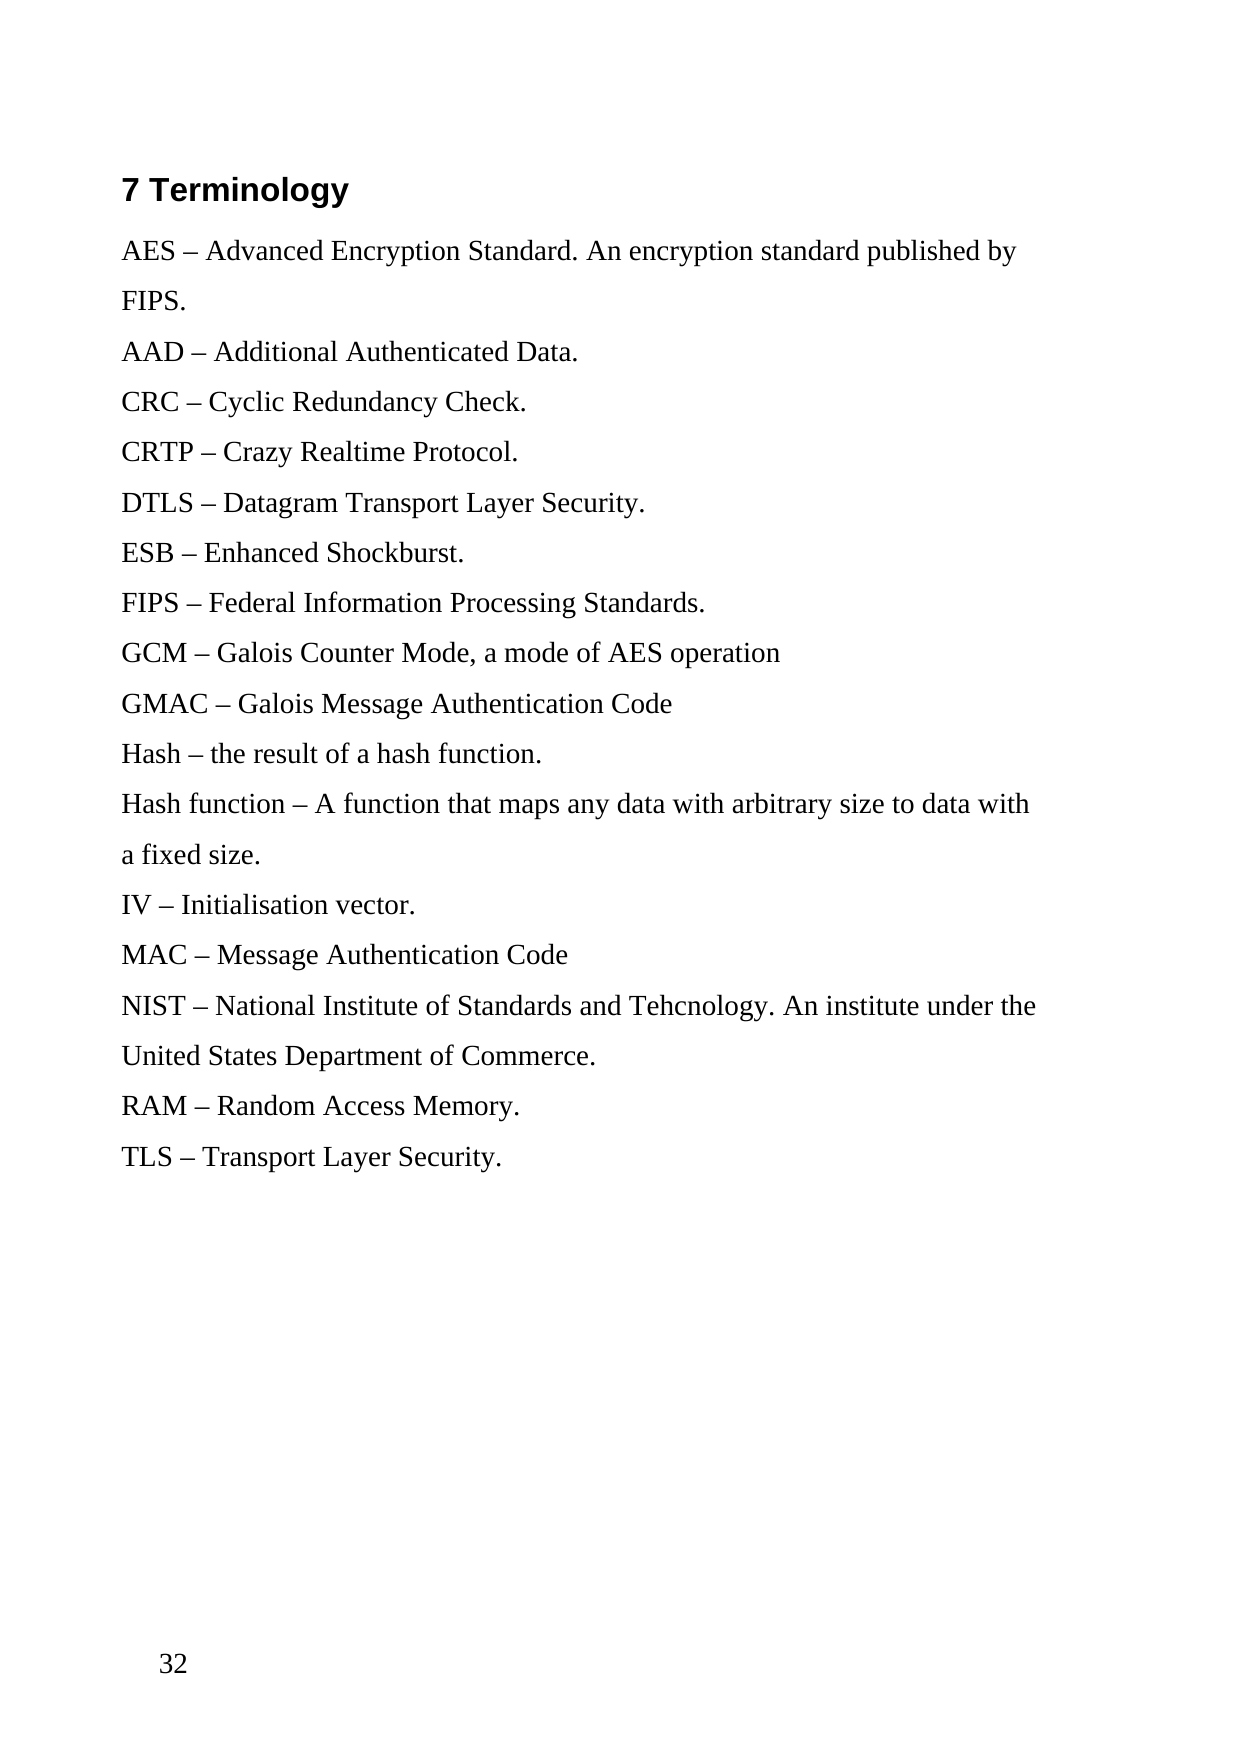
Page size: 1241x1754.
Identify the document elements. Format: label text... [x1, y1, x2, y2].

text Hash – the result of a hash function. [121, 736, 1042, 770]
text GCM – Galois Counter Mode, a mode of AES operation [121, 636, 1042, 669]
text FIPS – Federal Information Processing Standards. [121, 585, 1042, 619]
text Hash function – A function that maps any data with arbitrary size to data with a fixed size. [121, 787, 1042, 870]
text AES – Advanced Encryption Standard. An encryption standard published by FIPS. [121, 233, 1042, 317]
text RAM – Random Access Memory. [121, 1088, 1042, 1122]
text CRTP – Crazy Realtime Protocol. [121, 434, 1042, 468]
text AAD – Additional Authenticated Data. [121, 334, 1042, 367]
text GMAC – Galois Message Authentication Code [121, 686, 1042, 719]
text NIST – National Institute of Standards and Tehcnology. An institute under the United States Department of Commerce. [121, 988, 1042, 1072]
subtitle Terminology [121, 170, 1042, 208]
text IV – Initialisation vector. [121, 887, 1042, 921]
text CRC – Cyclic Redundancy Check. [121, 384, 1042, 418]
text TLS – Transport Layer Security. [121, 1139, 1042, 1172]
text MAC – Message Authentication Code [121, 937, 1042, 971]
text ESB – Enhanced Shockburst. [121, 535, 1042, 568]
text DTLS – Datagram Transport Layer Security. [121, 485, 1042, 518]
